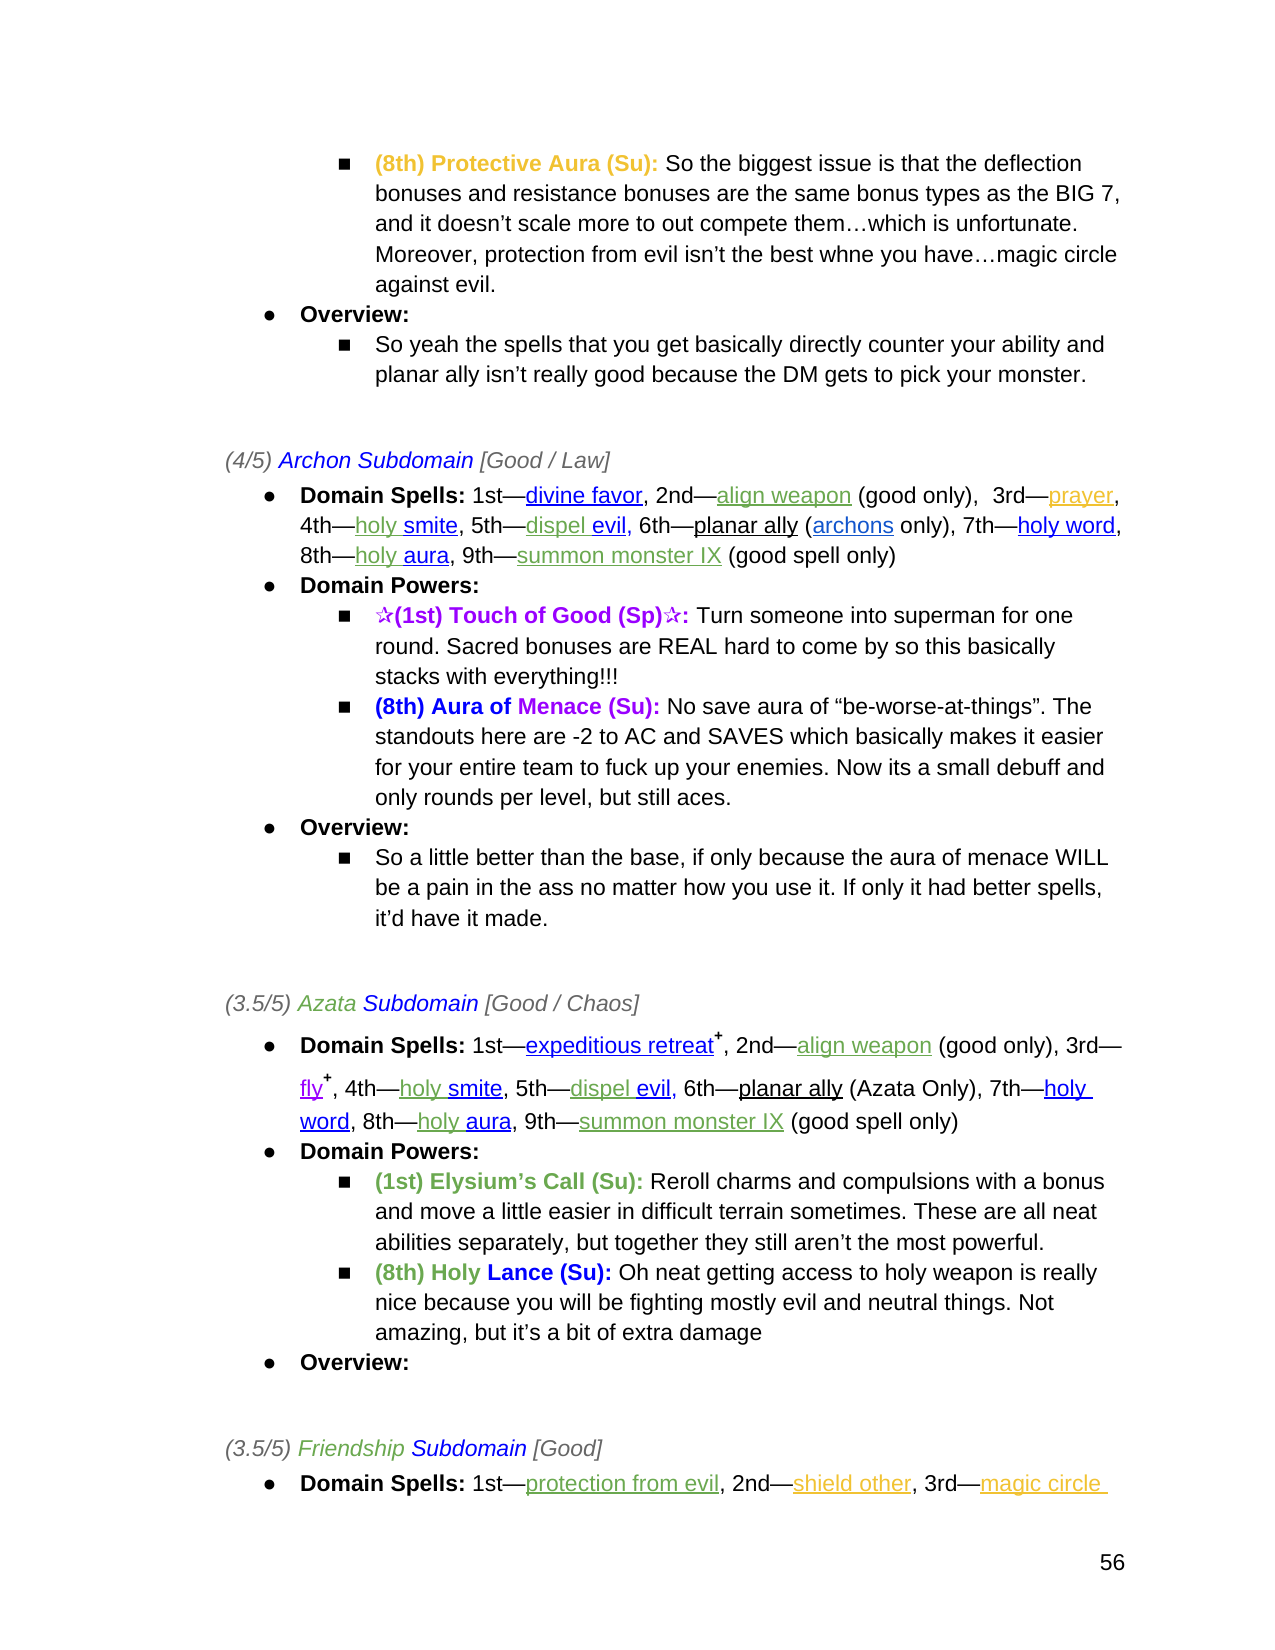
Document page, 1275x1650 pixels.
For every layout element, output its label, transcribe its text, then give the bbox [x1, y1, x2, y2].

list Domain Spells: 1st—divine favor, 2nd—align weapon (good only), 3rd—prayer, 4th—holy smite, 5th—dispel evil, 6th—planar ally (archons only), 7th—holy word, 8th—holy aura, 9th—summon monster IX (good spell only) [262, 482, 1125, 568]
list Domain Spells: 1st—protection from evil, 2nd—shield other, 3rd—magic circle [262, 1469, 1125, 1496]
list (8th) Protective Aura (Su): So the biggest issue is that the deflection bonuses and resistance bonuses are the same bonus types as the BIG 7, and it doesn’t scale more to out compete them…which is unfortunate. Moreover, protection from evil isn’t the best whne you have…magic circle against evil. [337, 150, 1125, 297]
list (8th) Aura of Menace (Su): No save aura of “be-worse-at-things”. The standouts here are -2 to AC and SAVES which basically makes it easier for your entire team to fuck up your enemies. Now its a small debuff and only rounds per level, but still aces. [337, 693, 1125, 810]
list (1st) Elysium’s Call (Su): Reroll charms and compulsions with a bonus and move a little easier in difficult terrain sometimes. These are all neat abilities separately, but together they still aren’t the most powerful. [337, 1168, 1125, 1255]
list ✰(1st) Touch of Good (Sp)✰: Turn someone into superman for one round. Sacred bonuses are REAL hard to come by so this basically stacks with everything!!! [337, 602, 1125, 689]
list (8th) Holy Lance (Su): Oh neat getting access to holy weapon is really nice because you will be fighting mostly evil and neutral things. Not amazing, but it’s a bit of extra damage [337, 1259, 1125, 1346]
list Domain Spells: 1st—expeditious retreat+, 2nd—align weapon (good only), 3rd—fly+, 4th—holy smite, 5th—dispel evil, 6th—planar ally (Azata Only), 7th—holy word, 8th—holy aura, 9th—summon monster IX (good spell only) [262, 1024, 1125, 1134]
list Overview: [262, 1349, 1125, 1376]
subtitle (3.5/5) Azata Subdomain [Good / Chaos] [225, 990, 1125, 1016]
list So a little better than the base, if only because the aura of menace WILL be a pain in the ass no matter how you use it. If only it had better spells, it’d have it made. [337, 844, 1125, 931]
list Overview: [262, 301, 1125, 327]
list Domain Powers: [262, 1138, 1125, 1164]
subtitle (3.5/5) Friendship Subdomain [Good] [225, 1435, 1125, 1461]
subtitle (4/5) Archon Subdomain [Good / Law] [225, 447, 1125, 473]
list Overview: [262, 814, 1125, 840]
list So yeah the spells that you get basically directly counter your ability and planar ally isn’t really good because the DM gets to pick your monster. [337, 331, 1125, 388]
list Domain Powers: [262, 572, 1125, 598]
